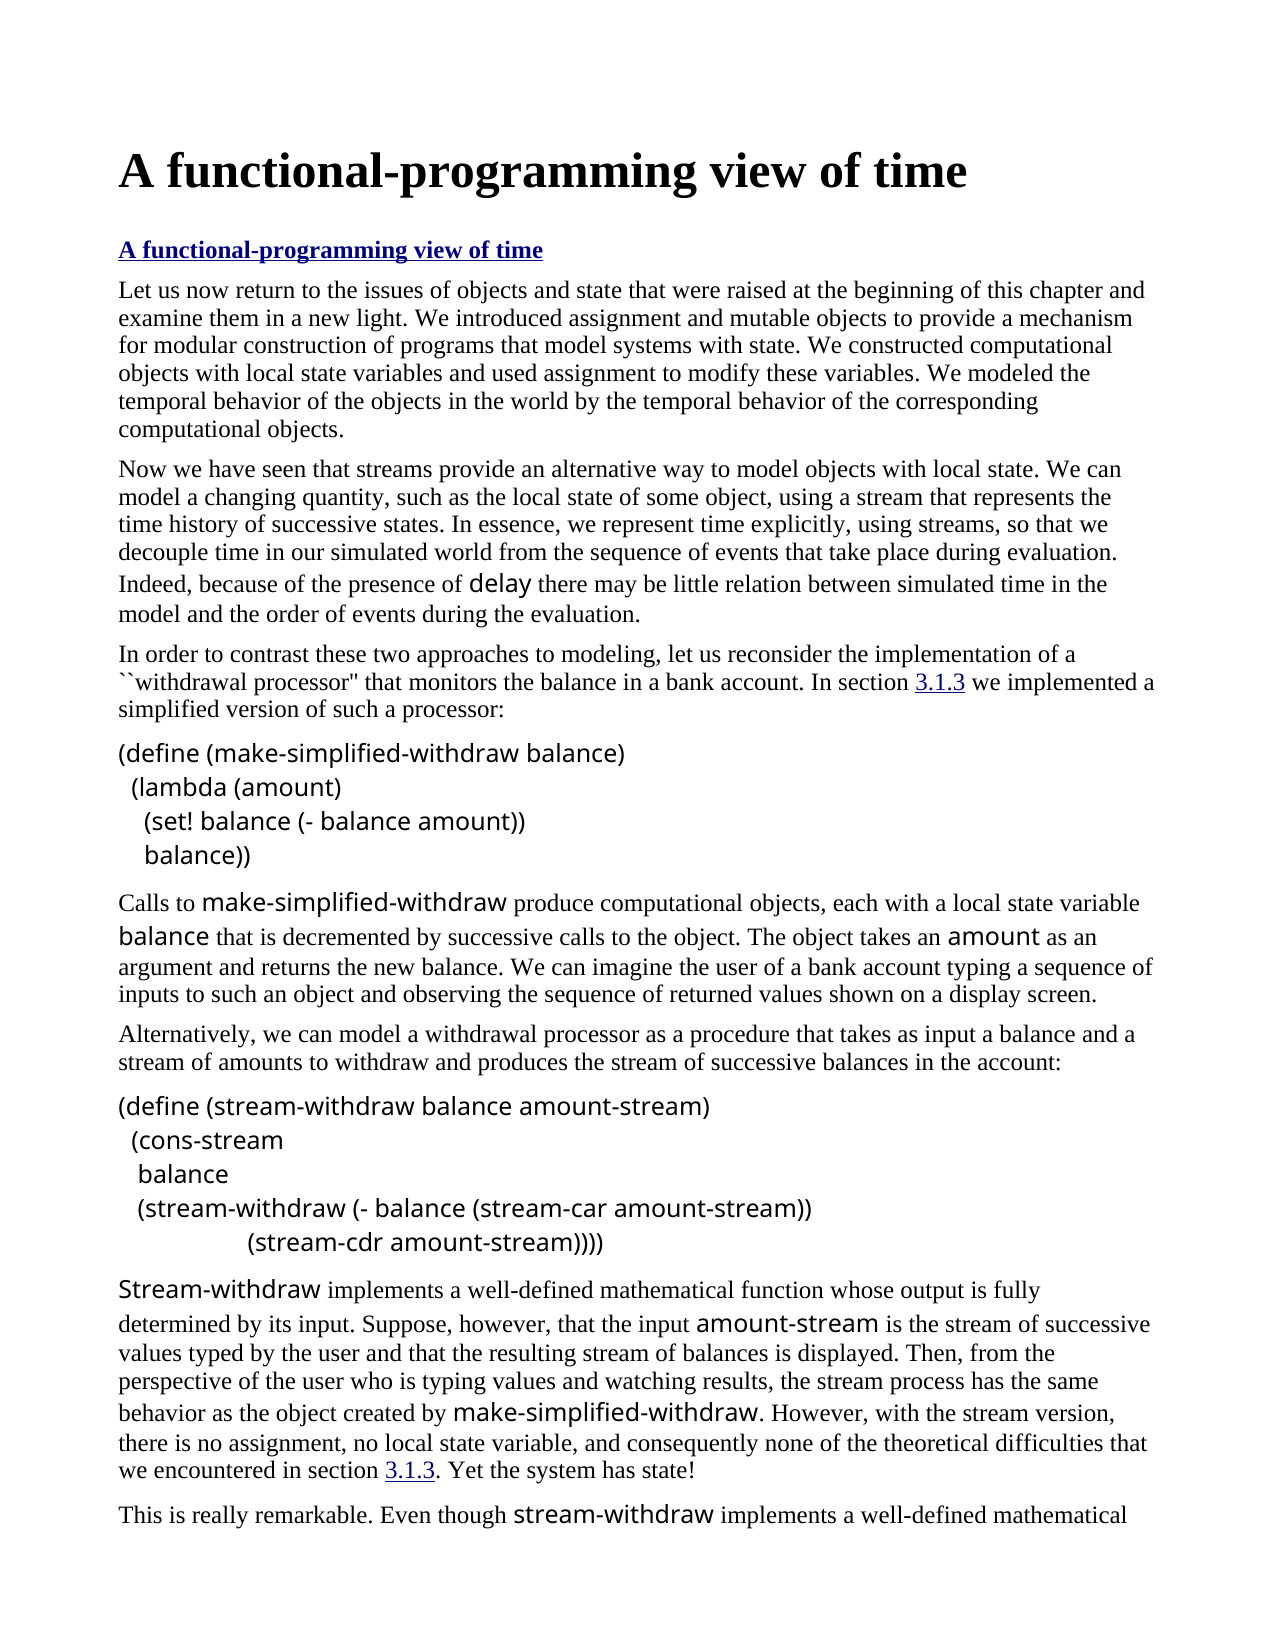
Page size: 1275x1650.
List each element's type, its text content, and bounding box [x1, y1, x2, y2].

text Now we have seen that streams provide an alternative way to model objects with local state. We can model a changing quantity, such as the local state of some object, using a stream that represents the time history of successive states. In essence, we represent time explicitly, using streams, so that we decouple time in our simulated world from the sequence of events that take place during evaluation. Indeed, because of the presence of delay there may be little relation between simulated time in the model and the order of events during the evaluation. [118, 455, 1157, 628]
subtitle A functional-programming view of time [118, 236, 1157, 264]
text (define (make-simplified-withdraw balance) (lambda (amount) (set! balance (- balance amount)) balance)) [118, 736, 1157, 872]
text Let us now return to the issues of objects and state that were raised at the beginning of this chapter and examine them in a new light. We introduced assignment and mutable objects to provide a mechanism for modular construction of programs that model systems with state. We constructed computational objects with local state variables and used assignment to modify these variables. We modeled the temporal behavior of the objects in the world by the temporal behavior of the corresponding computational objects. [118, 276, 1157, 442]
text (define (stream-withdraw balance amount-stream) (cons-stream balance (stream-withdraw (- balance (stream-car amount-stream)) (stream-cdr amount-stream)))) [118, 1088, 1157, 1259]
text Calls to make-simplified-withdraw produce computational objects, each with a local state variable balance that is decremented by successive calls to the object. The object takes an amount as an argument and returns the new balance. We can imagine the user of a bank account typing a sequence of inputs to such an object and observing the sequence of returned values shown on a display screen. [118, 884, 1157, 1008]
text This is really remarkable. Even though stream-withdraw implements a well-defined mathematical [118, 1497, 1157, 1531]
text Alternatively, we can model a withdrawal processor as a procedure that takes as input a balance and a stream of amounts to withdraw and produces the stream of successive balances in the account: [118, 1021, 1157, 1076]
text In order to contrast these two approaches to modeling, let us reconsider the implementation of a ``withdrawal processor'' that monitors the balance in a bank account. In section 3.1.3 we implemented a simplified version of such a processor: [118, 640, 1157, 723]
subtitle A functional-programming view of time [118, 143, 1157, 198]
text Stream-withdraw implements a well-defined mathematical function whose output is fully determined by its input. Suppose, however, that the input amount-stream is the stream of successive values typed by the user and that the resulting stream of balances is displayed. Then, from the perspective of the user who is typing values and watching results, the stream process has the same behavior as the object created by make-simplified-withdraw. However, with the stream version, there is no assignment, no local state variable, and consequently none of the theoretical difficulties that we encountered in section 3.1.3. Yet the system has state! [118, 1271, 1157, 1484]
